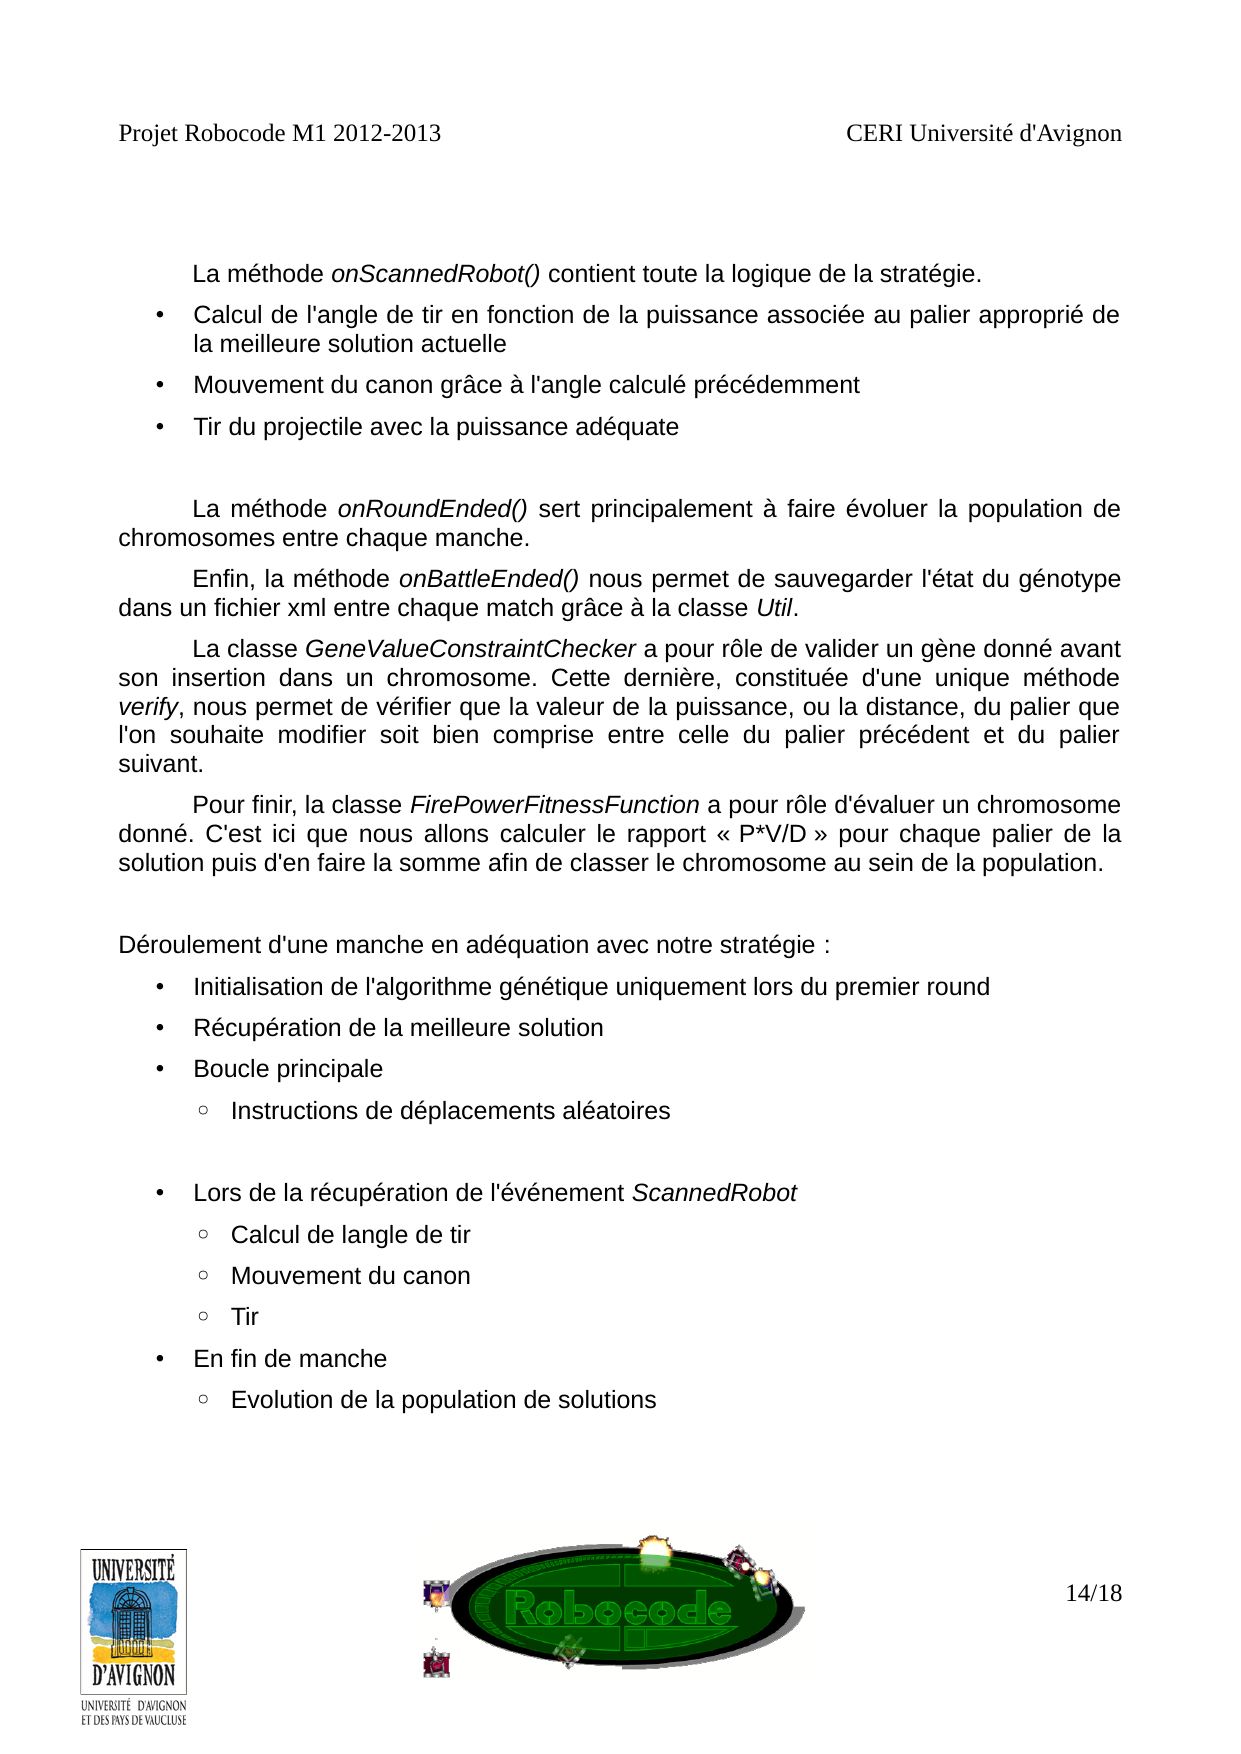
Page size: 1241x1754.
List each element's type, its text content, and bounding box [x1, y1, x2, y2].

list Tir [193, 1302, 1122, 1331]
list Calcul de l'angle de tir en fonction de la puissance associée au palier approprié de la meilleure solution actuelle [156, 300, 1122, 358]
list Mouvement du canon [193, 1261, 1122, 1290]
text Déroulement d'une manche en adéquation avec notre stratégie : [118, 930, 1122, 959]
list Boucle principale [156, 1054, 1122, 1083]
text Enfin, la méthode onBattleEnded() nous permet de sauvegarder l'état du génotype dans un fichier xml entre chaque match grâce à la classe Util. [118, 564, 1122, 622]
list Lors de la récupération de l'événement ScannedRobot [156, 1178, 1122, 1207]
list Récupération de la meilleure solution [156, 1013, 1122, 1042]
list Tir du projectile avec la puissance adéquate [156, 412, 1122, 440]
text La méthode onRoundEnded() sert principalement à faire évoluer la population de chromosomes entre chaque manche. [118, 494, 1122, 552]
list Evolution de la population de solutions [193, 1385, 1122, 1414]
text Pour finir, la classe FirePowerFitnessFunction a pour rôle d'évaluer un chromosome donné. C'est ici que nous allons calculer le rapport « P*V/D » pour chaque palier de la solution puis d'en faire la somme afin de classer le chromosome au sein de la population. [118, 790, 1122, 877]
list En fin de manche [156, 1344, 1122, 1373]
list Calcul de langle de tir [193, 1220, 1122, 1248]
picture [421, 1526, 819, 1680]
list Mouvement du canon grâce à l'angle calculé précédemment [156, 370, 1122, 399]
text La méthode onScannedRobot() contient toute la logique de la stratégie. [118, 259, 1122, 288]
list Initialisation de l'algorithme génétique uniquement lors du premier round [156, 972, 1122, 1001]
picture [80, 1549, 187, 1736]
text La classe GeneValueConstraintChecker a pour rôle de valider un gène donné avant son insertion dans un chromosome. Cette dernière, constituée d'une unique méthode verify, nous permet de vérifier que la valeur de la puissance, ou la distance, du palier que l'on souhaite modifier soit bien comprise entre celle du palier précédent et du palier suivant. [118, 634, 1122, 778]
list Instructions de déplacements aléatoires [193, 1096, 1122, 1124]
